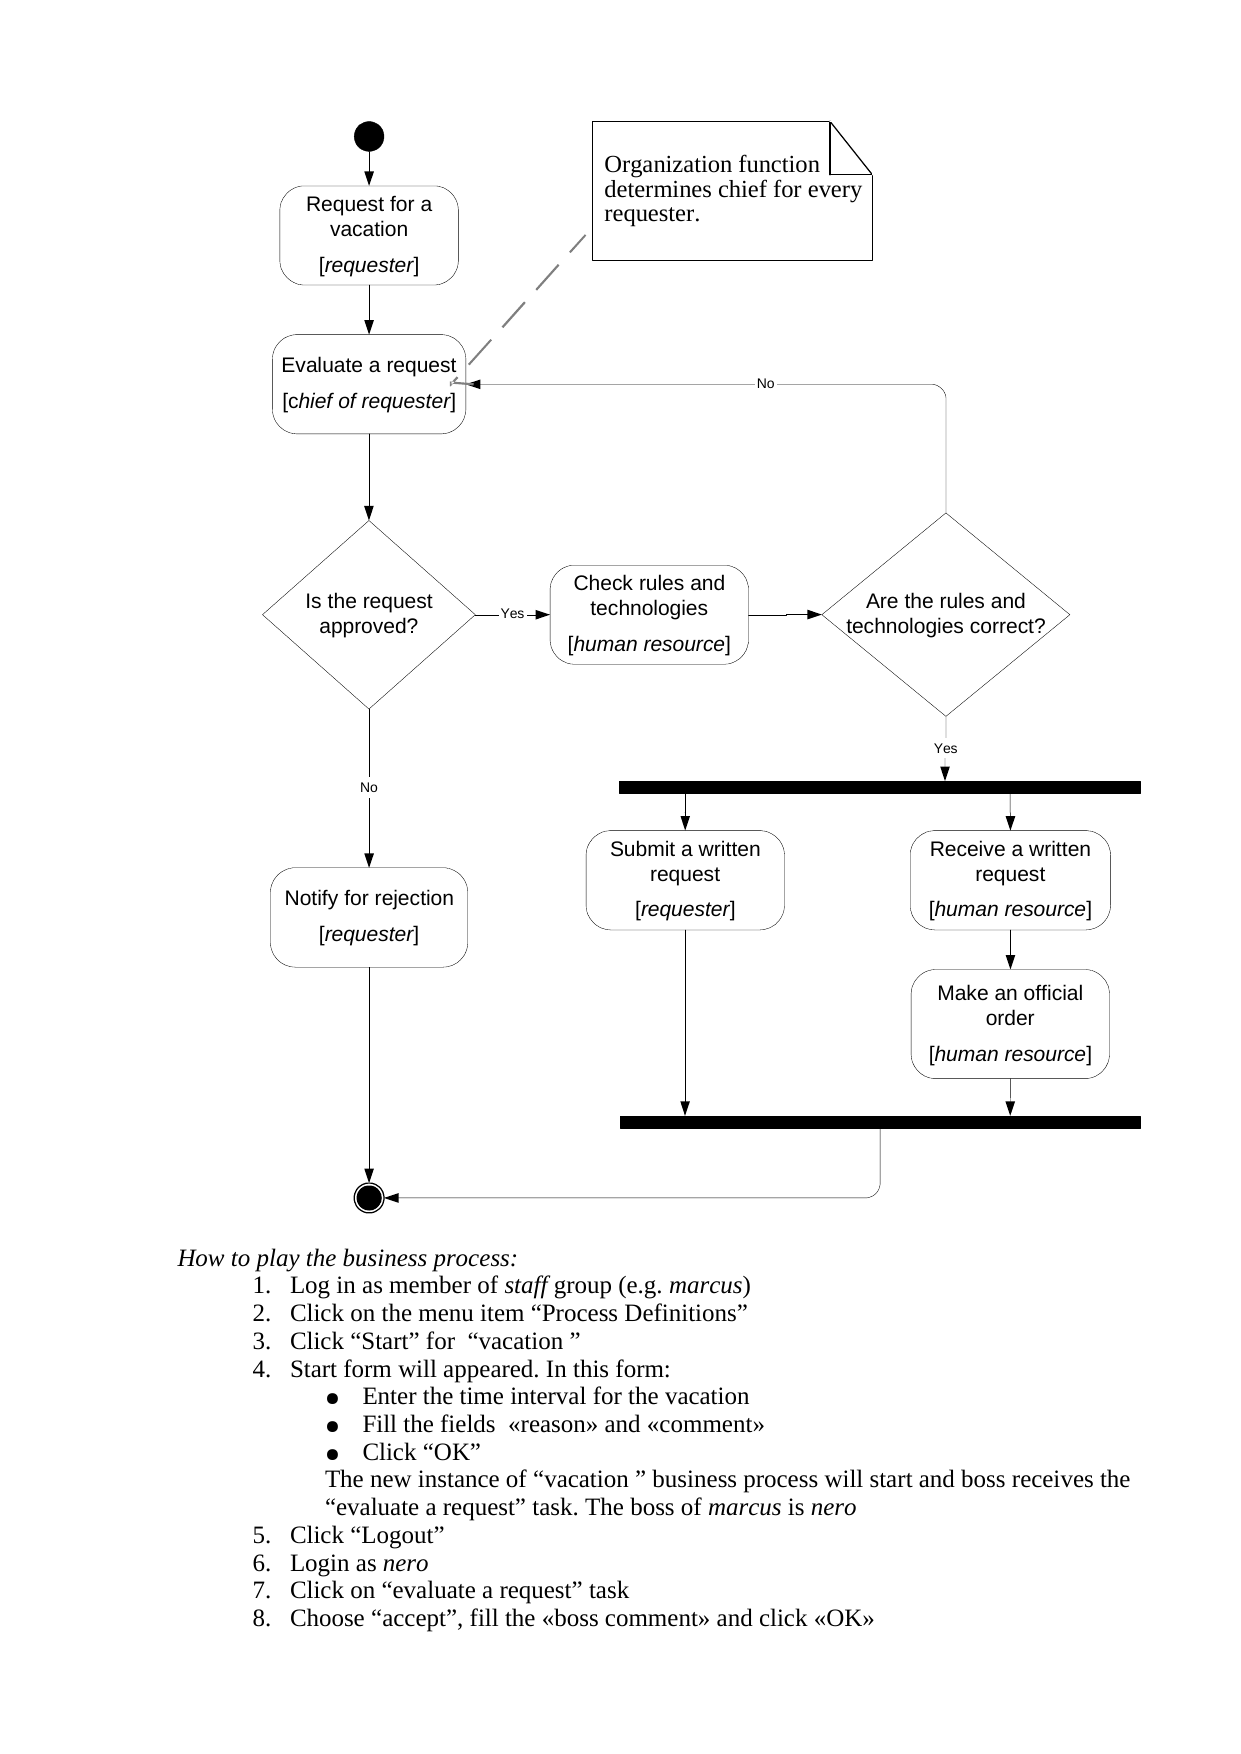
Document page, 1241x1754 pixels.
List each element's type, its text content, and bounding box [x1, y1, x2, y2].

list Start form will appeared. In this form: [252, 1355, 1152, 1382]
list Click on the menu item “Process Definitions” [252, 1299, 1152, 1327]
list Click “Start” for “vacation ” [252, 1327, 1152, 1355]
list Enter the time interval for the vacation [325, 1382, 1152, 1410]
list Click “OK” [325, 1438, 1152, 1466]
text How to play the business process: [177, 1244, 1152, 1272]
list Login as nero [252, 1549, 1152, 1576]
list Click on “evaluate a request” task [252, 1576, 1152, 1604]
text The new instance of “vacation ” business process will start and boss receives the “evaluate a request” task. The boss of marcus is nero [325, 1466, 1152, 1521]
list Log in as member of staff group (e.g. marcus) [252, 1272, 1152, 1299]
list Click “Logout” [252, 1521, 1152, 1549]
list Choose “accept”, fill the «boss comment» and click «OK» [252, 1604, 1152, 1632]
list Fill the fields «reason» and «comment» [325, 1410, 1152, 1438]
